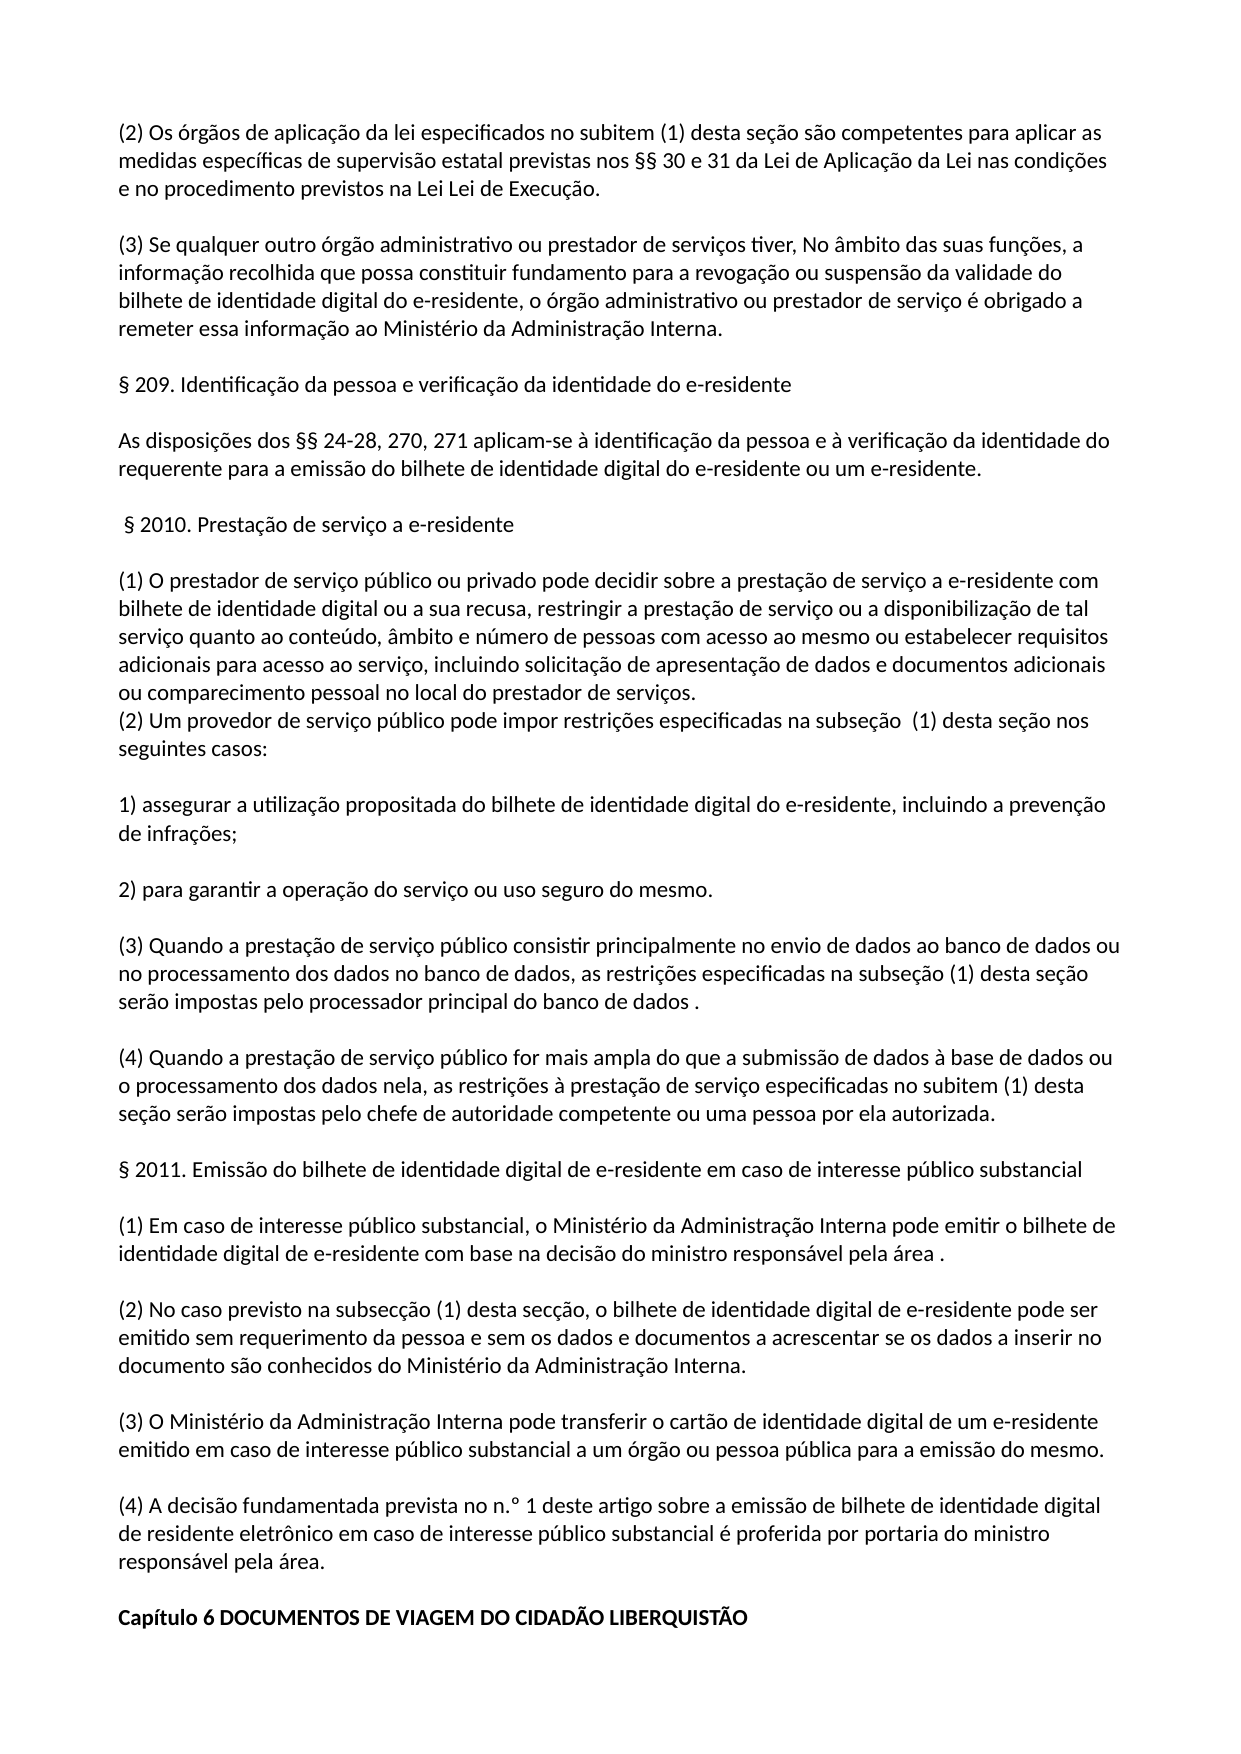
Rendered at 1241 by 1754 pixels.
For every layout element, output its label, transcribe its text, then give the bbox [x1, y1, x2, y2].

text (3) Se qualquer outro órgão administrativo ou prestador de serviços tiver, No âmbito das suas funções, a informação recolhida que possa constituir fundamento para a revogação ou suspensão da validade do bilhete de identidade digital do e-residente, o órgão administrativo ou prestador de serviço é obrigado a remeter essa informação ao Ministério da Administração Interna. [118, 230, 1122, 342]
text (1) Em caso de interesse público substancial, o Ministério da Administração Interna pode emitir o bilhete de identidade digital de e-residente com base na decisão do ministro responsável pela área . [118, 1211, 1122, 1267]
text (2) No caso previsto na subsecção (1) desta secção, o bilhete de identidade digital de e-residente pode ser emitido sem requerimento da pessoa e sem os dados e documentos a acrescentar se os dados a inserir no documento são conhecidos do Ministério da Administração Interna. [118, 1295, 1122, 1379]
text § 2011. Emissão do bilhete de identidade digital de e-residente em caso de interesse público substancial [118, 1155, 1122, 1183]
text Capítulo 6 DOCUMENTOS DE VIAGEM DO CIDADÃO LIBERQUISTÃO [118, 1603, 1122, 1631]
text (2) Um provedor de serviço público pode impor restrições especificadas na subseção (1) desta seção nos seguintes casos: [118, 707, 1122, 763]
text § 209. Identificação da pessoa e verificação da identidade do e-residente [118, 370, 1122, 398]
text (4) A decisão fundamentada prevista no n.º 1 deste artigo sobre a emissão de bilhete de identidade digital de residente eletrônico em caso de interesse público substancial é proferida por portaria do ministro responsável pela área. [118, 1491, 1122, 1575]
text 2) para garantir a operação do serviço ou uso seguro do mesmo. [118, 875, 1122, 903]
text (1) O prestador de serviço público ou privado pode decidir sobre a prestação de serviço a e-residente com bilhete de identidade digital ou a sua recusa, restringir a prestação de serviço ou a disponibilização de tal serviço quanto ao conteúdo, âmbito e número de pessoas com acesso ao mesmo ou estabelecer requisitos adicionais para acesso ao serviço, incluindo solicitação de apresentação de dados e documentos adicionais ou comparecimento pessoal no local do prestador de serviços. [118, 566, 1122, 707]
text As disposições dos §§ 24-28, 270, 271 aplicam-se à identificação da pessoa e à verificação da identidade do requerente para a emissão do bilhete de identidade digital do e-residente ou um e-residente. [118, 426, 1122, 482]
text § 2010. Prestação de serviço a e-residente [118, 510, 1122, 538]
text (3) Quando a prestação de serviço público consistir principalmente no envio de dados ao banco de dados ou no processamento dos dados no banco de dados, as restrições especificadas na subseção (1) desta seção serão impostas pelo processador principal do banco de dados . [118, 931, 1122, 1015]
text (2) Os órgãos de aplicação da lei especificados no subitem (1) desta seção são competentes para aplicar as medidas específicas de supervisão estatal previstas nos §§ 30 e 31 da Lei de Aplicação da Lei nas condições e no procedimento previstos na Lei Lei de Execução. [118, 118, 1122, 202]
text (3) O Ministério da Administração Interna pode transferir o cartão de identidade digital de um e-residente emitido em caso de interesse público substancial a um órgão ou pessoa pública para a emissão do mesmo. [118, 1407, 1122, 1463]
text 1) assegurar a utilização propositada do bilhete de identidade digital do e-residente, incluindo a prevenção de infrações; [118, 791, 1122, 847]
text (4) Quando a prestação de serviço público for mais ampla do que a submissão de dados à base de dados ou o processamento dos dados nela, as restrições à prestação de serviço especificadas no subitem (1) desta seção serão impostas pelo chefe de autoridade competente ou uma pessoa por ela autorizada. [118, 1043, 1122, 1127]
